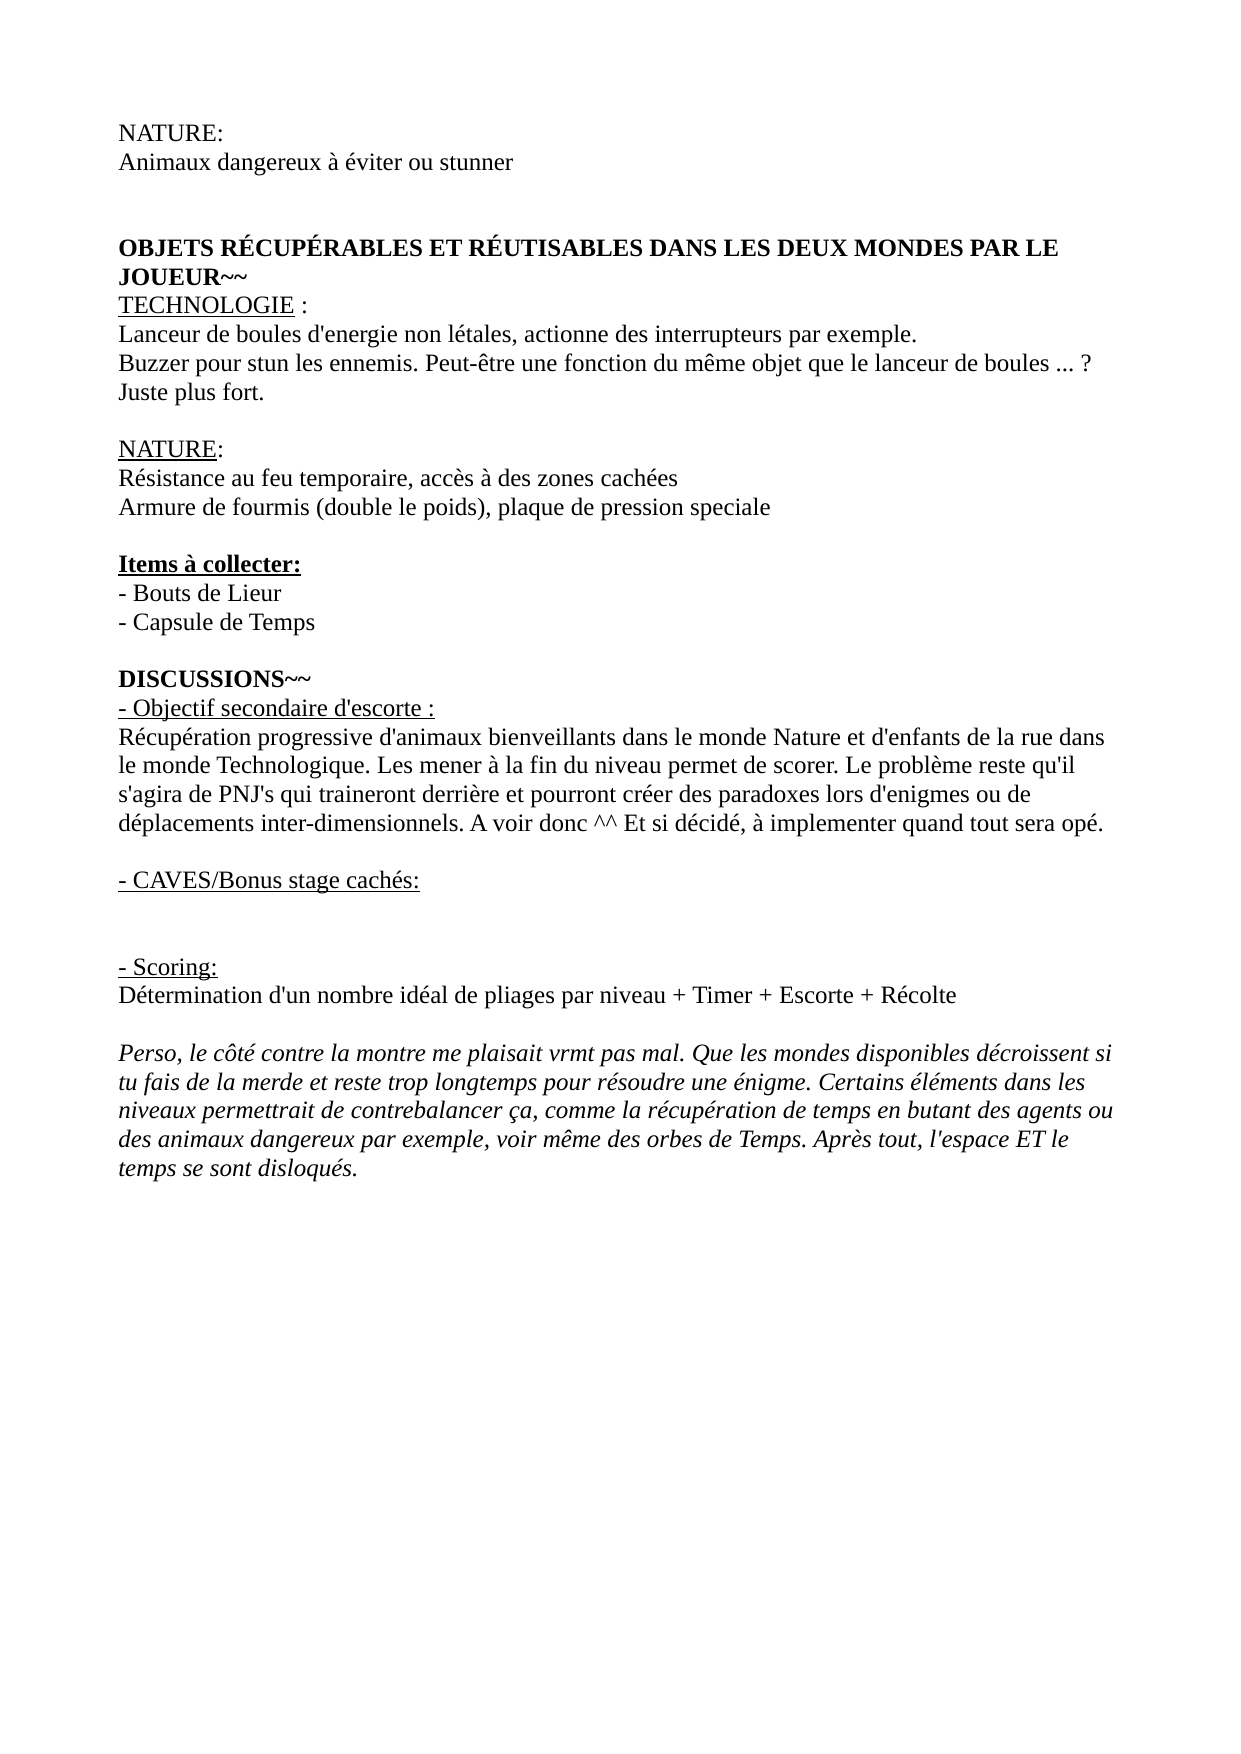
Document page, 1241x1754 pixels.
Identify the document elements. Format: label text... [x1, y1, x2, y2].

text Perso, le côté contre la montre me plaisait vrmt pas mal. Que les mondes disponibles décroissent si tu fais de la merde et reste trop longtemps pour résoudre une énigme. Certains éléments dans les niveaux permettrait de contrebalancer ça, comme la récupération de temps en butant des agents ou des animaux dangereux par exemple, voir même des orbes de Temps. Après tout, l'espace ET le temps se sont disloqués. [118, 1038, 1122, 1182]
text Buzzer pour stun les ennemis. Peut-être une fonction du même objet que le lanceur de boules ... ? Juste plus fort. [118, 348, 1122, 406]
text DISCUSSIONS~~ [118, 664, 1122, 693]
text Lanceur de boules d'energie non létales, actionne des interrupteurs par exemple. [118, 319, 1122, 348]
text - CAVES/Bonus stage cachés: [118, 866, 1122, 894]
text Armure de fourmis (double le poids), plaque de pression speciale [118, 492, 1122, 521]
text NATURE: [118, 118, 1122, 147]
text - Objectif secondaire d'escorte : [118, 693, 1122, 722]
text Objets récupérables et réutisables dans les deux mondes par le joueur~~ [118, 233, 1122, 291]
text Résistance au feu temporaire, accès à des zones cachées [118, 463, 1122, 492]
text NATURE: [118, 434, 1122, 463]
text TECHNOLOGIE : [118, 291, 1122, 319]
text Animaux dangereux à éviter ou stunner [118, 147, 1122, 176]
text - Capsule de Temps [118, 607, 1122, 636]
text Détermination d'un nombre idéal de pliages par niveau + Timer + Escorte + Récolte [118, 981, 1122, 1009]
text Items à collecter: [118, 549, 1122, 578]
text Récupération progressive d'animaux bienveillants dans le monde Nature et d'enfants de la rue dans le monde Technologique. Les mener à la fin du niveau permet de scorer. Le problème reste qu'il s'agira de PNJ's qui traineront derrière et pourront créer des paradoxes lors d'enigmes ou de déplacements inter-dimensionnels. A voir donc ^^ Et si décidé, à implementer quand tout sera opé. [118, 722, 1122, 837]
text - Scoring: [118, 952, 1122, 981]
text - Bouts de Lieur [118, 578, 1122, 607]
